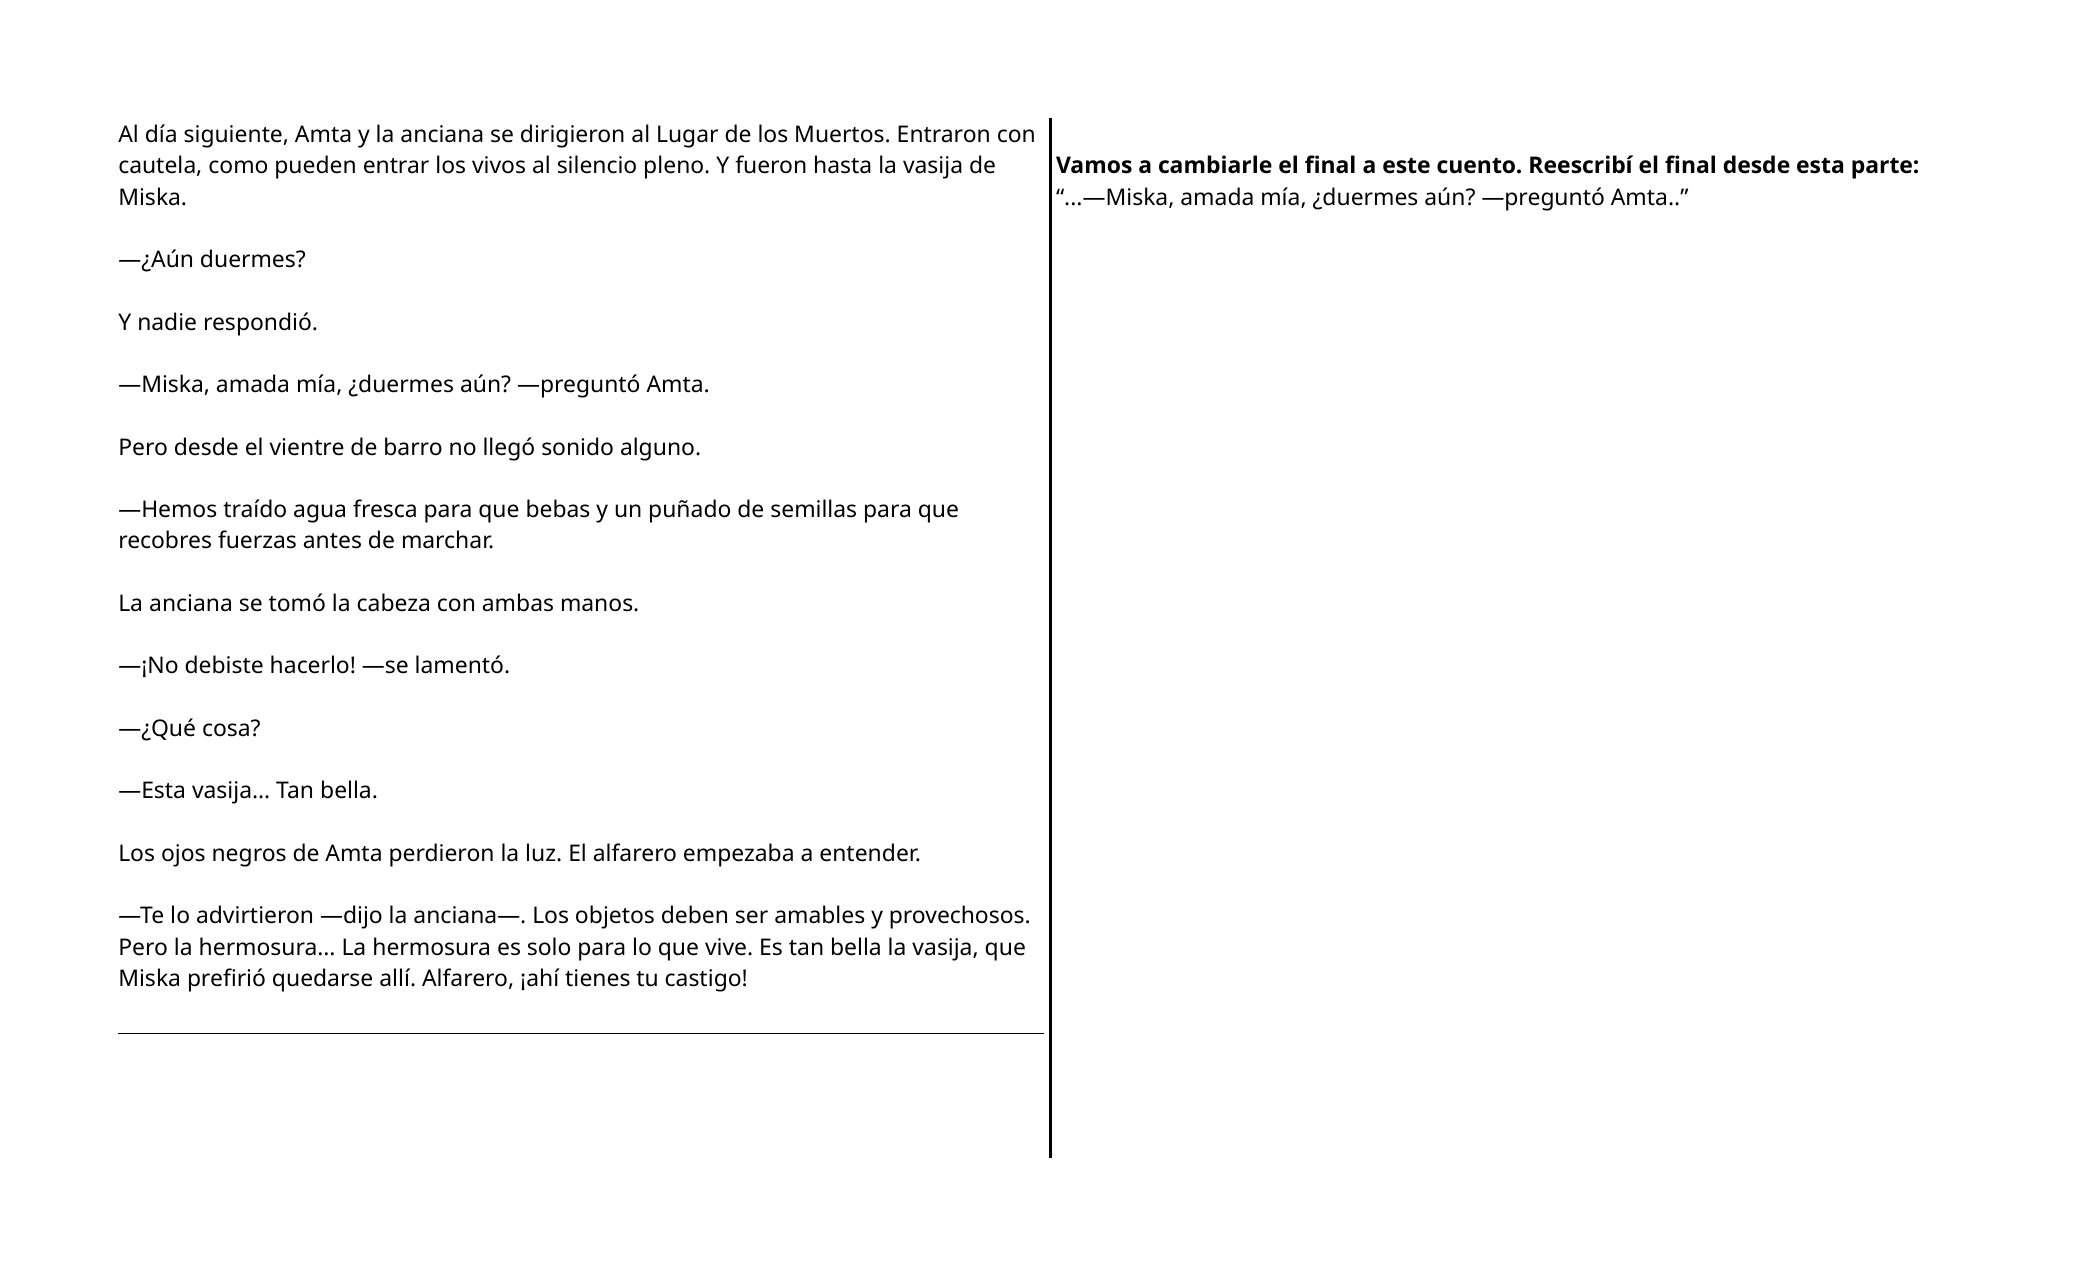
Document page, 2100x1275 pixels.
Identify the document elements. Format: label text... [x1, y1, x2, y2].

text La anciana se tomó la cabeza con ambas manos. [118, 587, 1044, 618]
text “...—Miska, amada mía, ¿duermes aún? —preguntó Amta..” [1056, 181, 1982, 212]
text —¡No debiste hacerlo! —se lamentó. [118, 649, 1044, 681]
text Vamos a cambiarle el final a este cuento. Reescribí el final desde esta parte: [1056, 149, 1982, 181]
text —¿Aún duermes? [118, 243, 1044, 274]
text —Te lo advirtieron —dijo la anciana—. Los objetos deben ser amables y provechosos. Pero la hermosura… La hermosura es solo para lo que vive. Es tan bella la vasija, que Miska prefirió quedarse allí. Alfarero, ¡ahí tienes tu castigo! [118, 899, 1044, 993]
text —Hemos traído agua fresca para que bebas y un puñado de semillas para que recobres fuerzas antes de marchar. [118, 493, 1044, 556]
text Pero desde el vientre de barro no llegó sonido alguno. [118, 431, 1044, 462]
text —Esta vasija… Tan bella. [118, 774, 1044, 806]
text —¿Qué cosa? [118, 712, 1044, 743]
text —Miska, amada mía, ¿duermes aún? —preguntó Amta. [118, 368, 1044, 399]
text Los ojos negros de Amta perdieron la luz. El alfarero empezaba a entender. [118, 837, 1044, 868]
text Al día siguiente, Amta y la anciana se dirigieron al Lugar de los Muertos. Entraron con cautela, como pueden entrar los vivos al silencio pleno. Y fueron hasta la vasija de Miska. [118, 118, 1044, 212]
text Y nadie respondió. [118, 306, 1044, 337]
